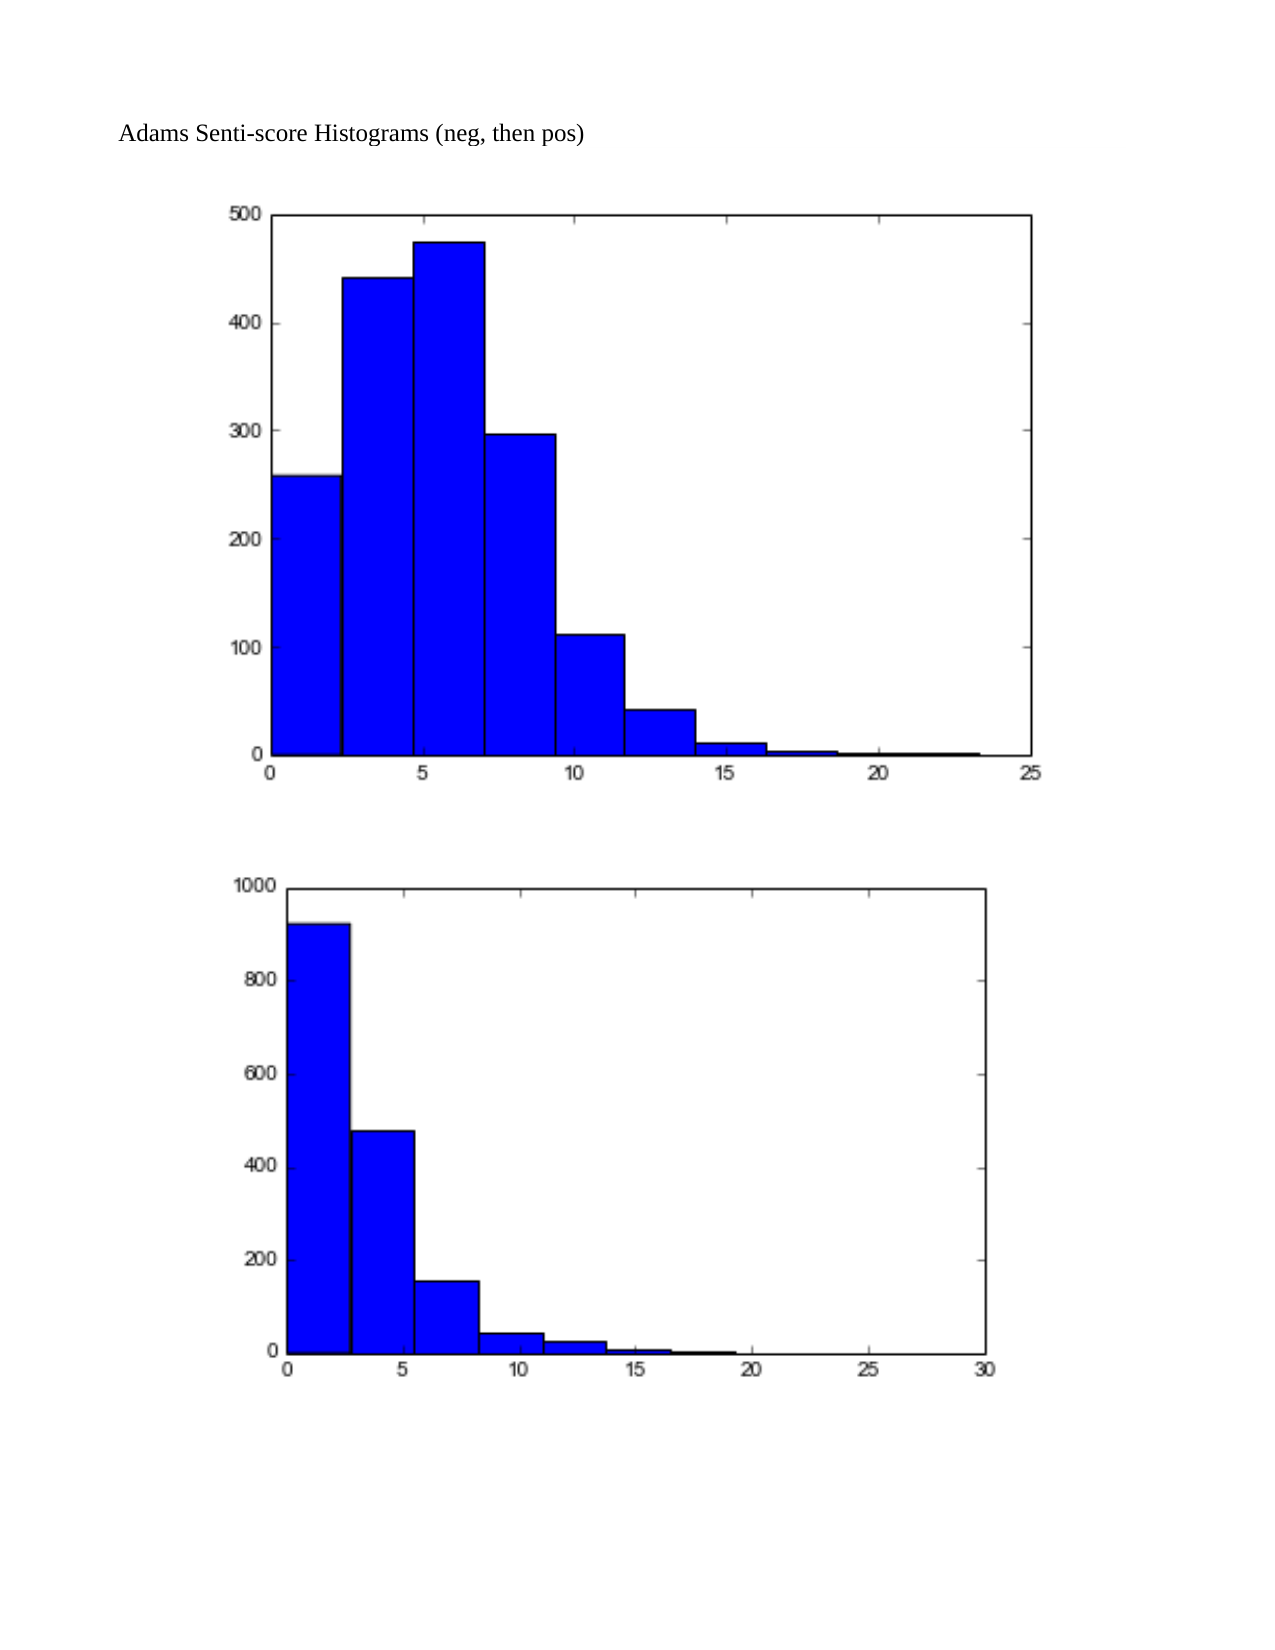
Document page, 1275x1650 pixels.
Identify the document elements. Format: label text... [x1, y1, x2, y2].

text Adams Senti-score Histograms (neg, then pos) [118, 118, 1157, 147]
picture [148, 146, 1127, 1429]
